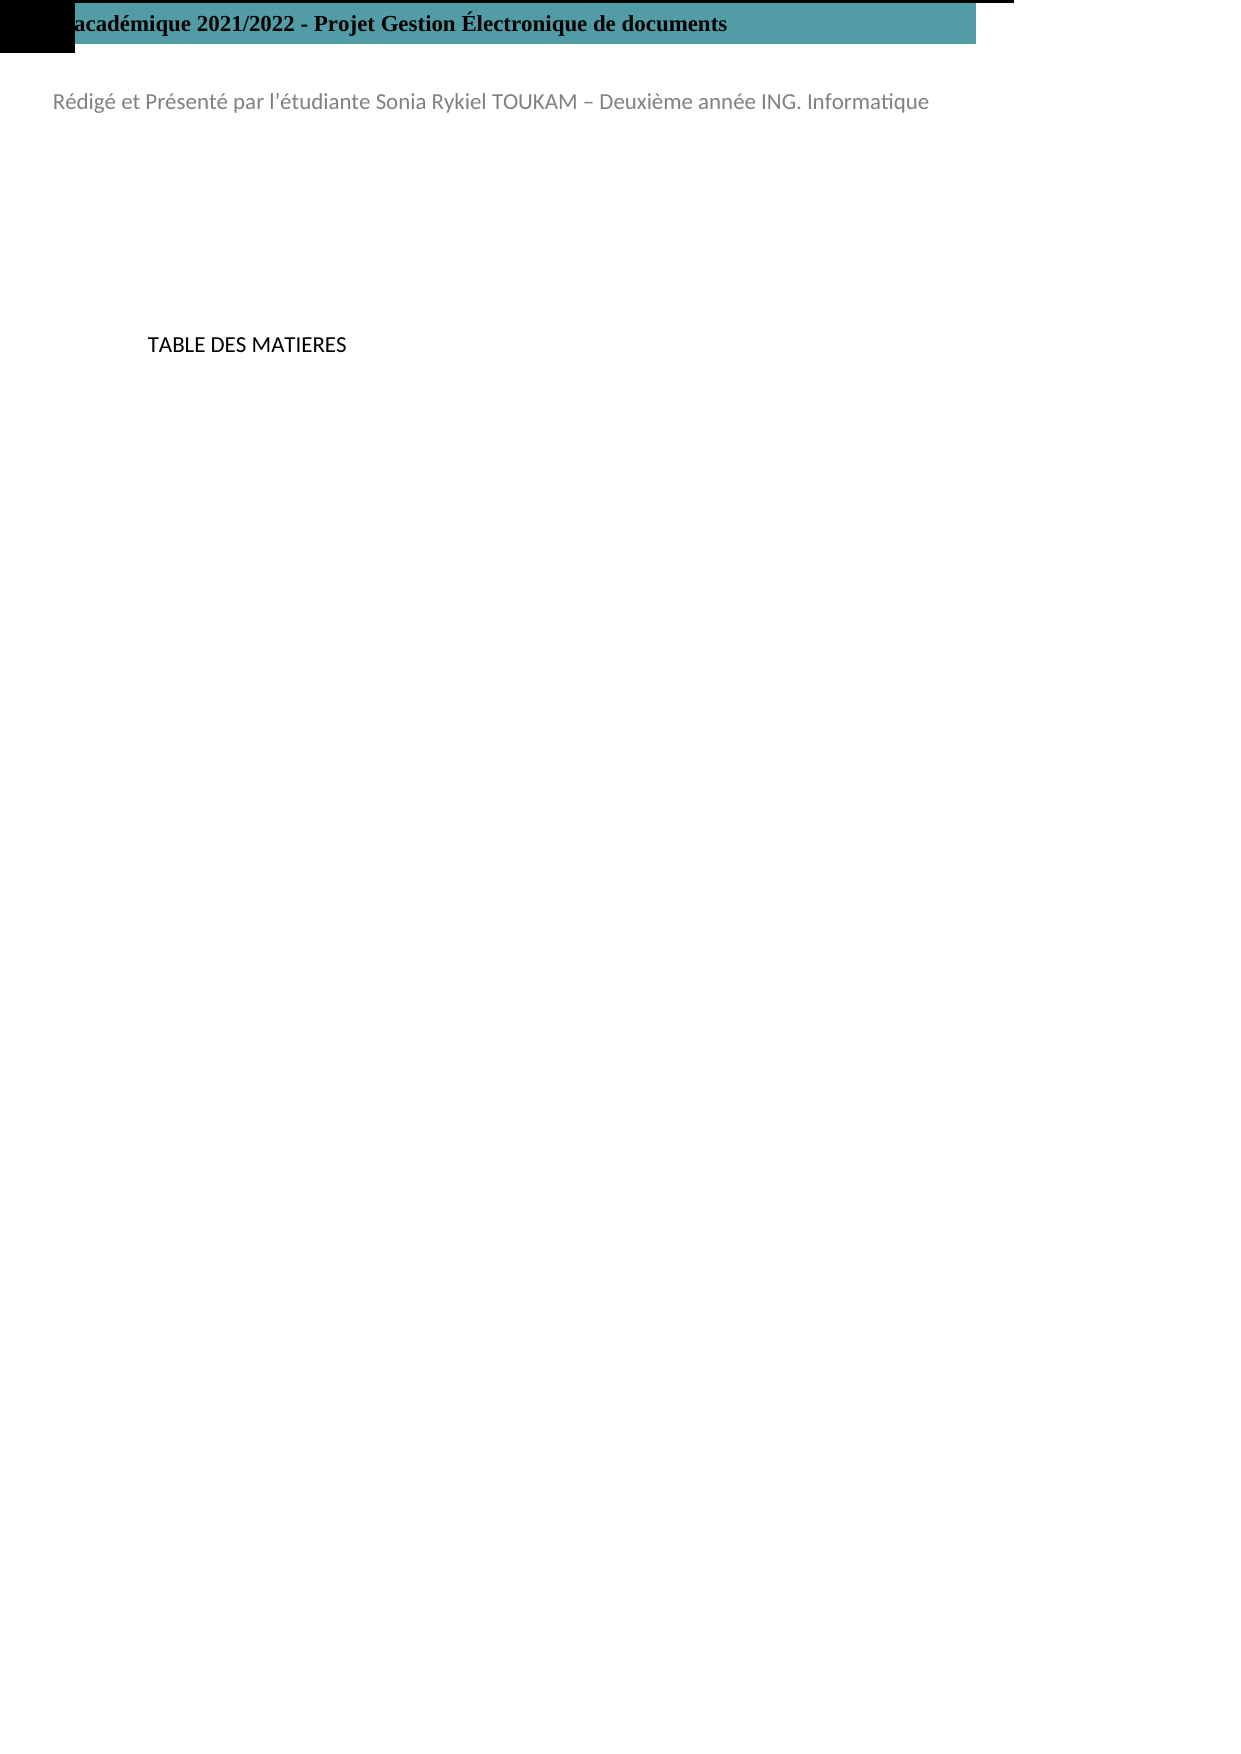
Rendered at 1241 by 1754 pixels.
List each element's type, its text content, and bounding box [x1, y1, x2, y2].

text TABLE DES MATIERES [148, 331, 1093, 358]
